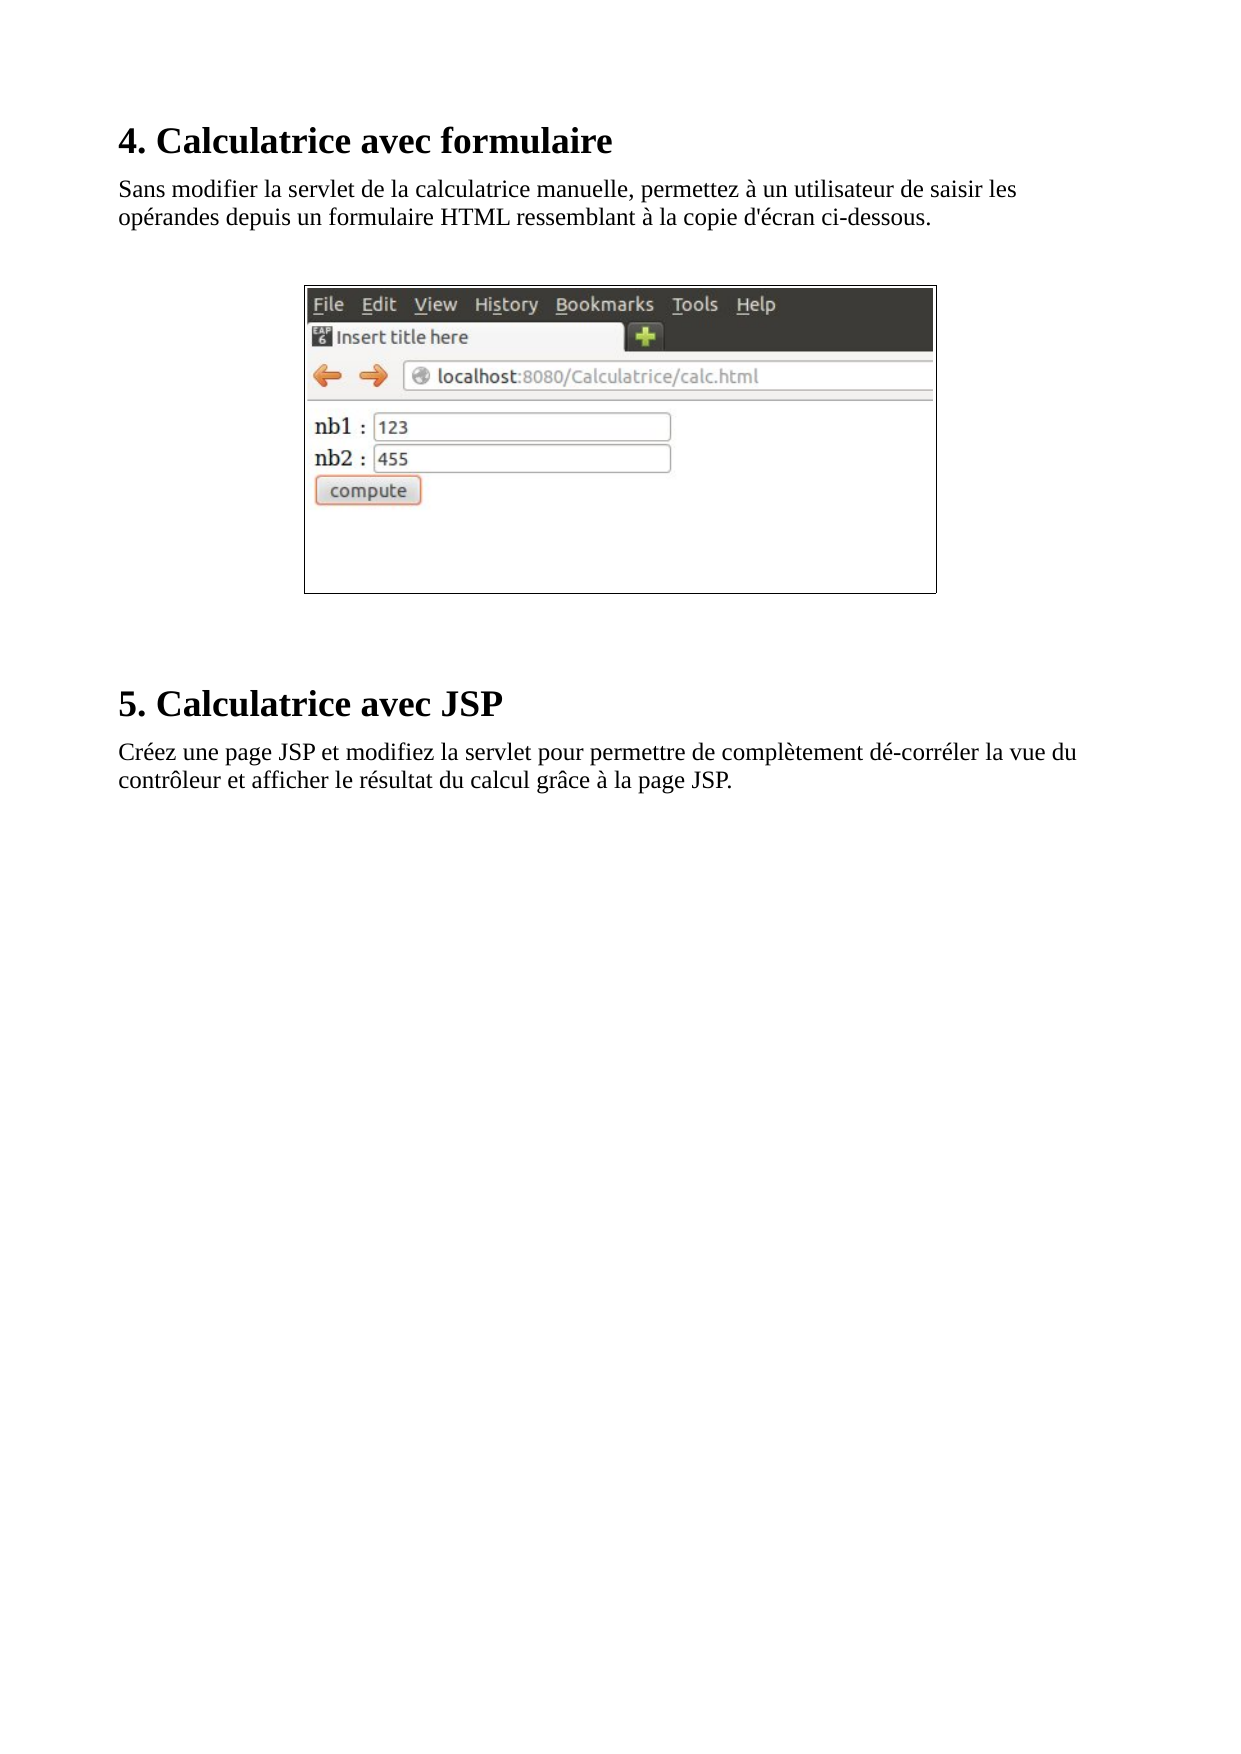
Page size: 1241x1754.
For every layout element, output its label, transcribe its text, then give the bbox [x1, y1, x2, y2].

picture [307, 288, 933, 591]
subtitle 4. Calculatrice avec formulaire [118, 118, 1122, 161]
text Créez une page JSP et modifiez la servlet pour permettre de complètement dé-corréler la vue du contrôleur et afficher le résultat du calcul grâce à la page JSP. [118, 737, 1122, 794]
text Sans modifier la servlet de la calculatrice manuelle, permettez à un utilisateur de saisir les opérandes depuis un formulaire HTML ressemblant à la copie d'écran ci-dessous. [118, 174, 1122, 231]
subtitle 5. Calculatrice avec JSP [118, 681, 1122, 724]
